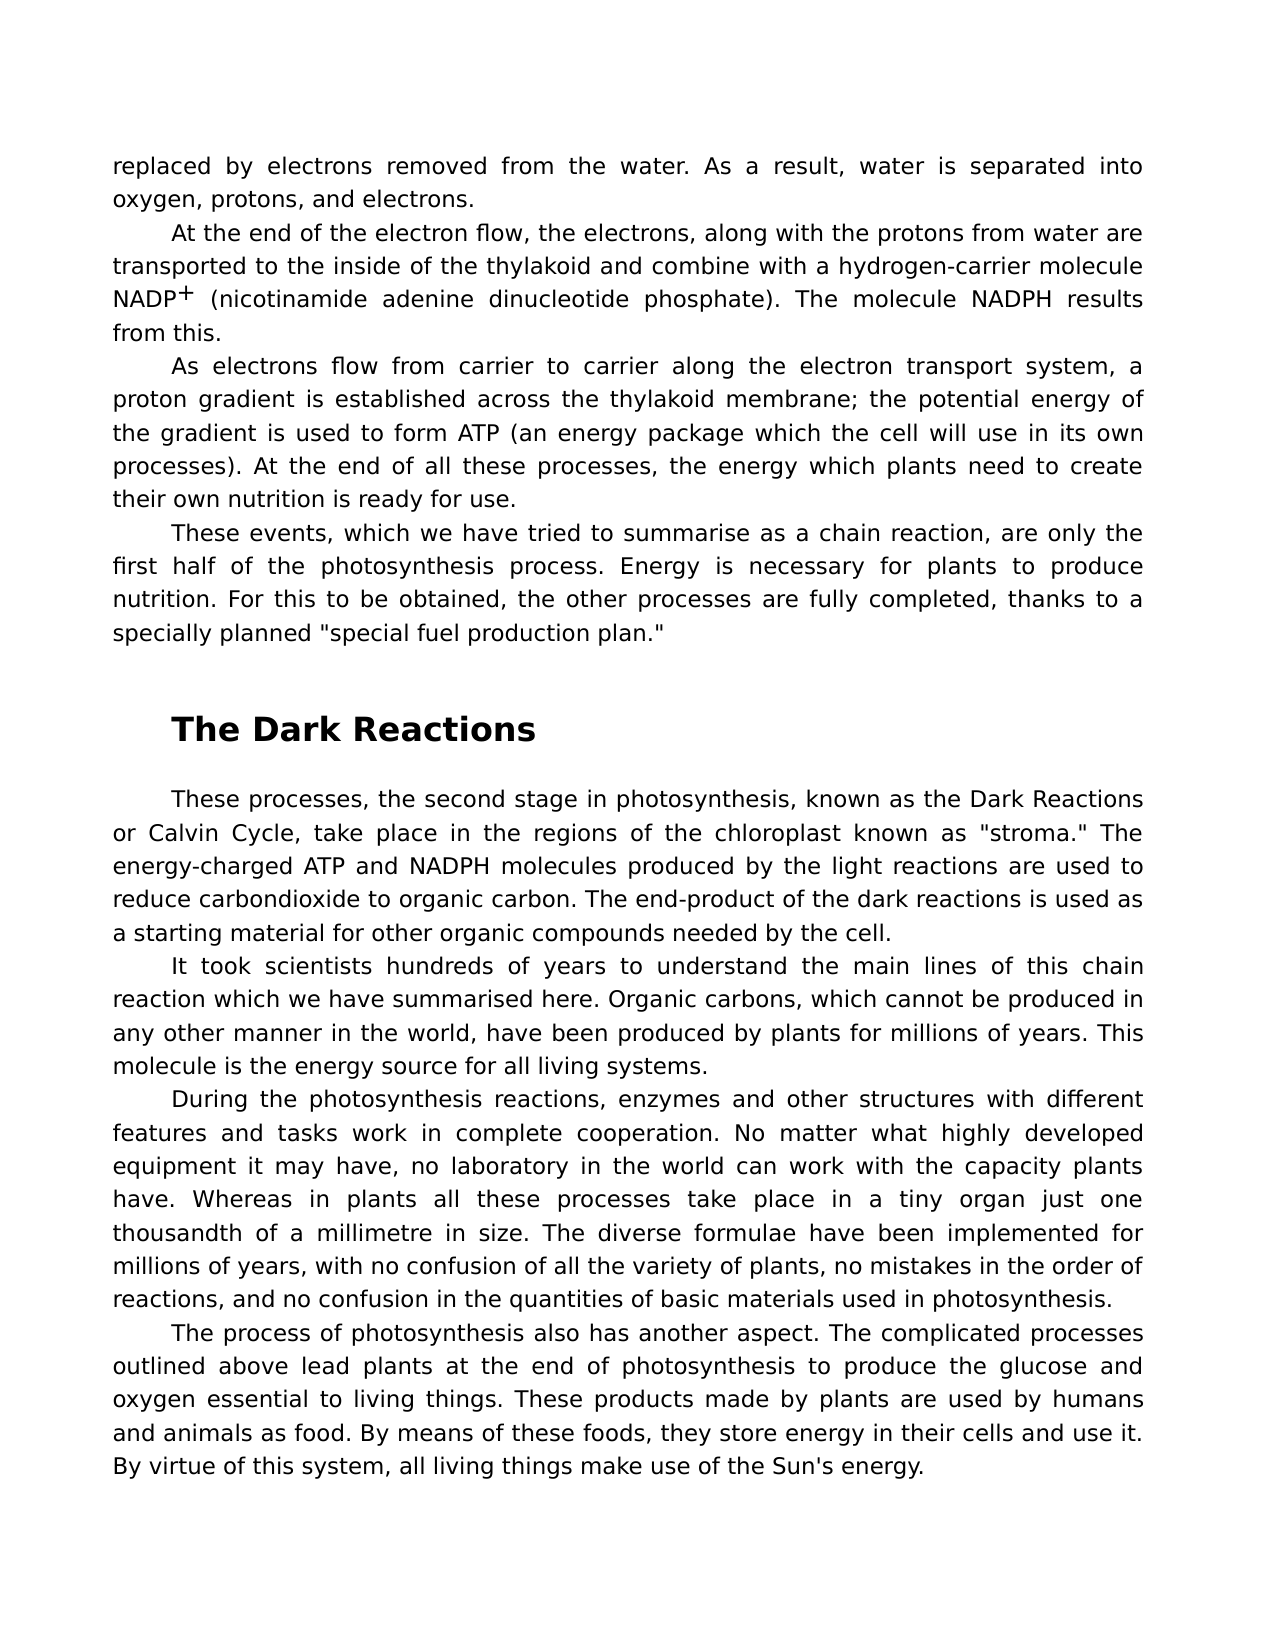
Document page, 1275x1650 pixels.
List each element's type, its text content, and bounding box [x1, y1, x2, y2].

text replaced by electrons removed from the water. As a result, water is separated into oxygen, protons, and electrons. [112, 148, 1145, 214]
text At the end of the electron flow, the electrons, along with the protons from water are transported to the inside of the thylakoid and combine with a hydrogen-carrier molecule NADP+ (nicotinamide adenine dinucleotide phosphate). The molecule NADPH results from this. [112, 214, 1145, 348]
text As electrons flow from carrier to carrier along the electron transport system, a proton gradient is established across the thylakoid membrane; the potential energy of the gradient is used to form ATP (an energy package which the cell will use in its own processes). At the end of all these processes, the energy which plants need to create their own nutrition is ready for use. [112, 348, 1145, 514]
text These events, which we have tried to summarise as a chain reaction, are only the first half of the photosynthesis process. Energy is necessary for plants to produce nutrition. For this to be obtained, the other processes are fully completed, thanks to a specially planned "special fuel production plan." [112, 514, 1145, 648]
text It took scientists hundreds of years to understand the main lines of this chain reaction which we have summarised here. Organic carbons, which cannot be produced in any other manner in the world, have been produced by plants for millions of years. This molecule is the energy source for all living systems. [112, 948, 1145, 1081]
text The Dark Reactions [112, 714, 1145, 748]
text During the photosynthesis reactions, enzymes and other structures with different features and tasks work in complete cooperation. No matter what highly developed equipment it may have, no laboratory in the world can work with the capacity plants have. Whereas in plants all these processes take place in a tiny organ just one thousandth of a millimetre in size. The diverse formulae have been implemented for millions of years, with no confusion of all the variety of plants, no mistakes in the order of reactions, and no confusion in the quantities of basic materials used in photosynthesis. [112, 1081, 1145, 1314]
text These processes, the second stage in photosynthesis, known as the Dark Reactions or Calvin Cycle, take place in the regions of the chloroplast known as "stroma." The energy-charged ATP and NADPH molecules produced by the light reactions are used to reduce carbondioxide to organic carbon. The end-product of the dark reactions is used as a starting material for other organic compounds needed by the cell. [112, 781, 1145, 948]
text The process of photosynthesis also has another aspect. The complicated processes outlined above lead plants at the end of photosynthesis to produce the glucose and oxygen essential to living things. These products made by plants are used by humans and animals as food. By means of these foods, they store energy in their cells and use it. By virtue of this system, all living things make use of the Sun's energy. [112, 1314, 1145, 1481]
